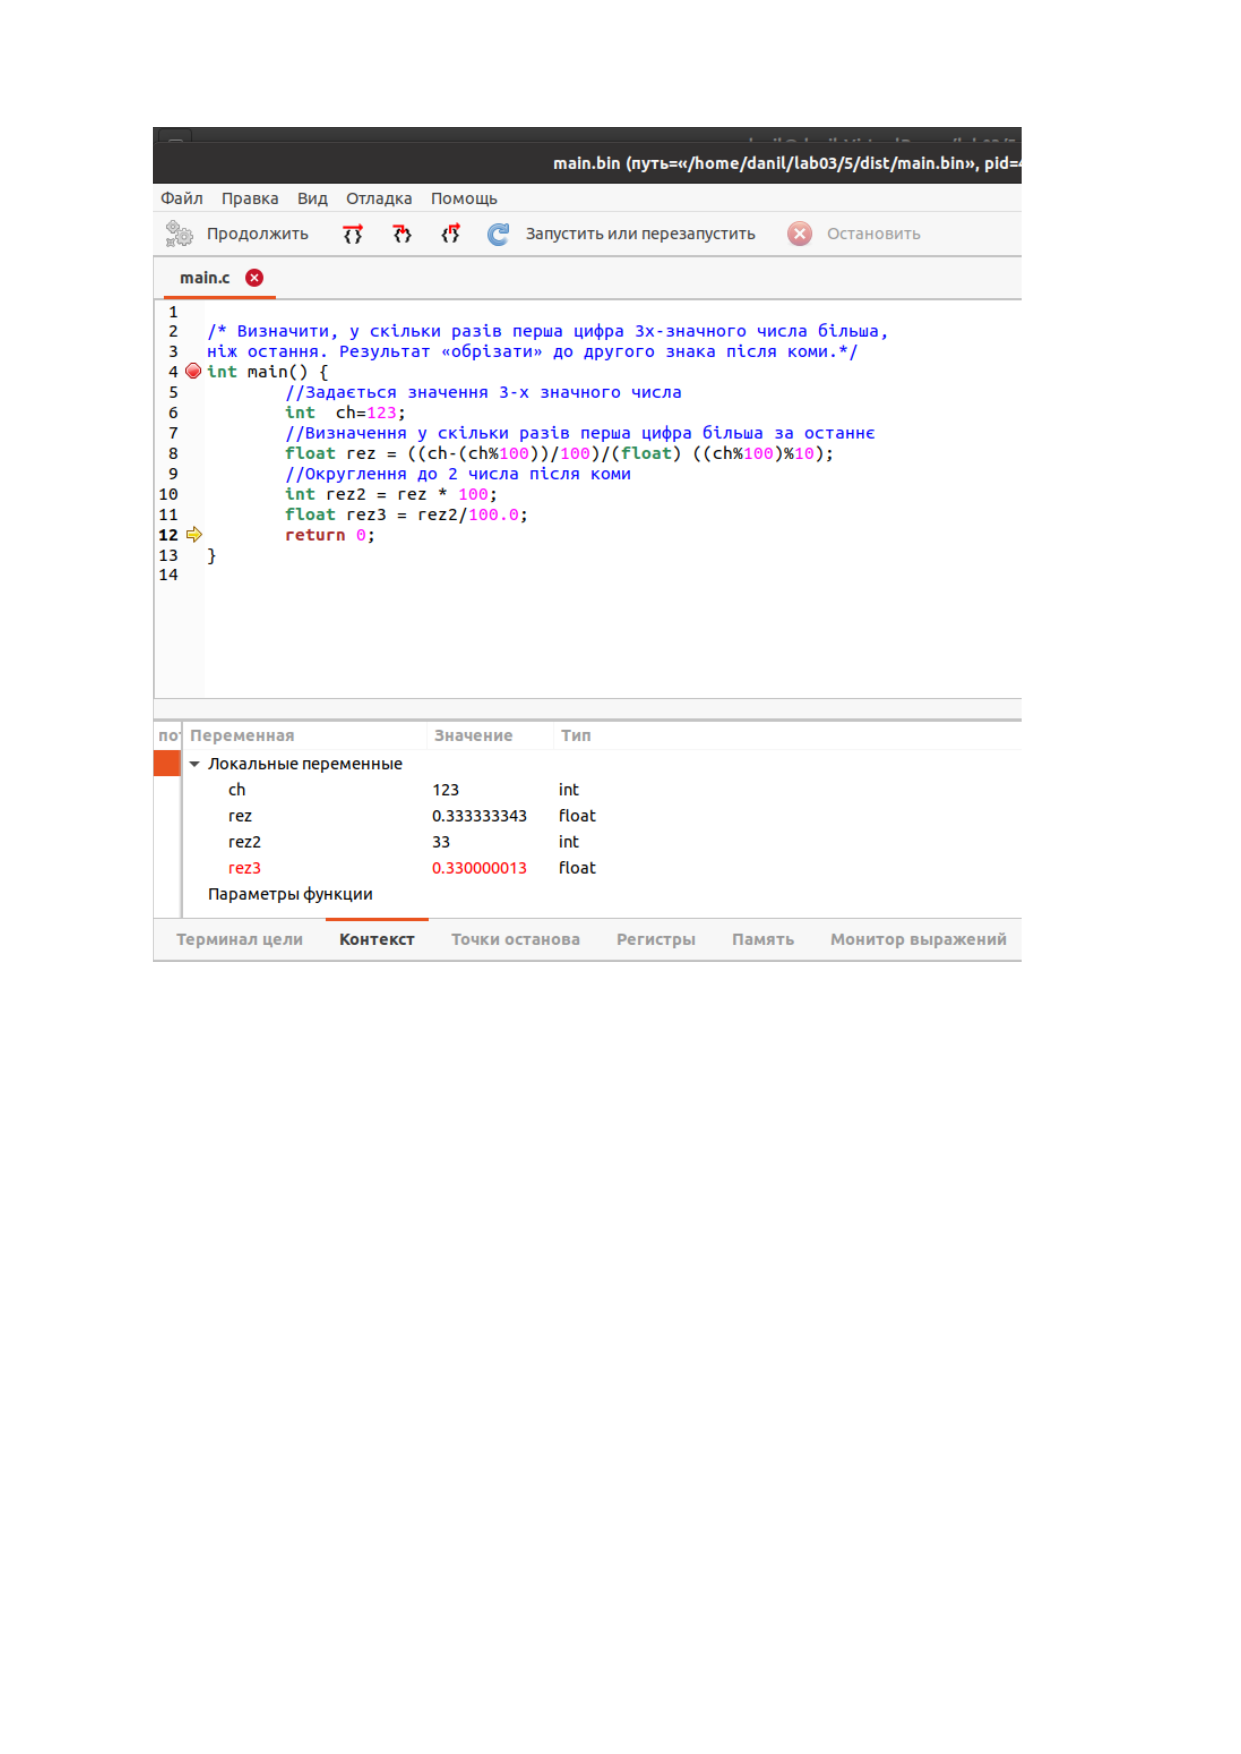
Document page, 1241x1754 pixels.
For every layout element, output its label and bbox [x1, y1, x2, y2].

picture [152, 127, 945, 962]
